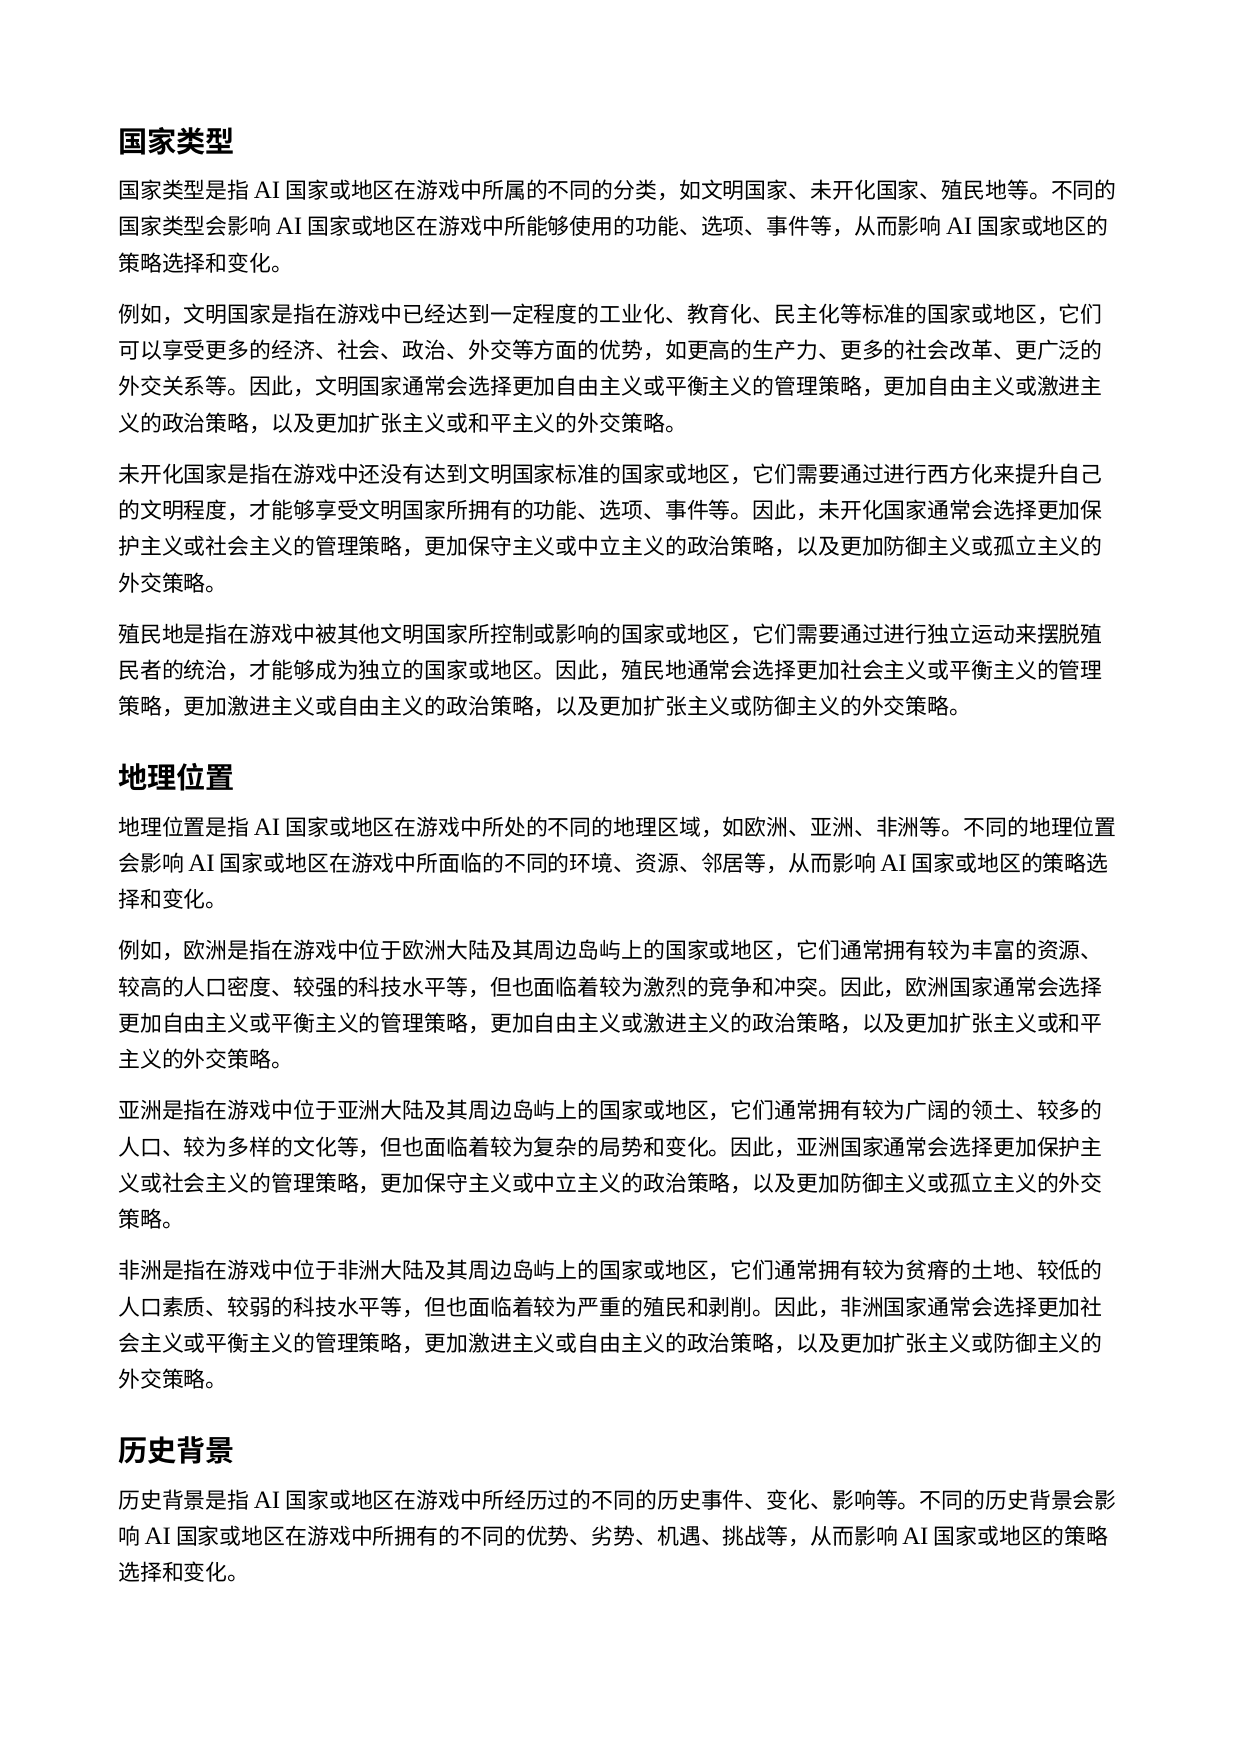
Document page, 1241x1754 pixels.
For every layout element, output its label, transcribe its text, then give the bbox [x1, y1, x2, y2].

subtitle 地理位置 [118, 755, 1122, 797]
text 未开化国家是指在游戏中还没有达到文明国家标准的国家或地区，它们需要通过进行西方化来提升自己的文明程度，才能够享受文明国家所拥有的功能、选项、事件等。因此，未开化国家通常会选择更加保护主义或社会主义的管理策略，更加保守主义或中立主义的政治策略，以及更加防御主义或孤立主义的外交策略。 [118, 457, 1122, 597]
text 国家类型是指AI国家或地区在游戏中所属的不同的分类，如文明国家、未开化国家、殖民地等。不同的国家类型会影响AI国家或地区在游戏中所能够使用的功能、选项、事件等，从而影响AI国家或地区的策略选择和变化。 [118, 173, 1122, 277]
subtitle 历史背景 [118, 1428, 1122, 1470]
subtitle 国家类型 [118, 118, 1122, 160]
text 例如，欧洲是指在游戏中位于欧洲大陆及其周边岛屿上的国家或地区，它们通常拥有较为丰富的资源、较高的人口密度、较强的科技水平等，但也面临着较为激烈的竞争和冲突。因此，欧洲国家通常会选择更加自由主义或平衡主义的管理策略，更加自由主义或激进主义的政治策略，以及更加扩张主义或和平主义的外交策略。 [118, 933, 1122, 1074]
text 非洲是指在游戏中位于非洲大陆及其周边岛屿上的国家或地区，它们通常拥有较为贫瘠的土地、较低的人口素质、较弱的科技水平等，但也面临着较为严重的殖民和剥削。因此，非洲国家通常会选择更加社会主义或平衡主义的管理策略，更加激进主义或自由主义的政治策略，以及更加扩张主义或防御主义的外交策略。 [118, 1253, 1122, 1394]
text 地理位置是指AI国家或地区在游戏中所处的不同的地理区域，如欧洲、亚洲、非洲等。不同的地理位置会影响AI国家或地区在游戏中所面临的不同的环境、资源、邻居等，从而影响AI国家或地区的策略选择和变化。 [118, 809, 1122, 914]
text 历史背景是指AI国家或地区在游戏中所经历过的不同的历史事件、变化、影响等。不同的历史背景会影响AI国家或地区在游戏中所拥有的不同的优势、劣势、机遇、挑战等，从而影响AI国家或地区的策略选择和变化。 [118, 1483, 1122, 1587]
text 例如，文明国家是指在游戏中已经达到一定程度的工业化、教育化、民主化等标准的国家或地区，它们可以享受更多的经济、社会、政治、外交等方面的优势，如更高的生产力、更多的社会改革、更广泛的外交关系等。因此，文明国家通常会选择更加自由主义或平衡主义的管理策略，更加自由主义或激进主义的政治策略，以及更加扩张主义或和平主义的外交策略。 [118, 297, 1122, 437]
text 殖民地是指在游戏中被其他文明国家所控制或影响的国家或地区，它们需要通过进行独立运动来摆脱殖民者的统治，才能够成为独立的国家或地区。因此，殖民地通常会选择更加社会主义或平衡主义的管理策略，更加激进主义或自由主义的政治策略，以及更加扩张主义或防御主义的外交策略。 [118, 617, 1122, 721]
text 亚洲是指在游戏中位于亚洲大陆及其周边岛屿上的国家或地区，它们通常拥有较为广阔的领土、较多的人口、较为多样的文化等，但也面临着较为复杂的局势和变化。因此，亚洲国家通常会选择更加保护主义或社会主义的管理策略，更加保守主义或中立主义的政治策略，以及更加防御主义或孤立主义的外交策略。 [118, 1093, 1122, 1234]
